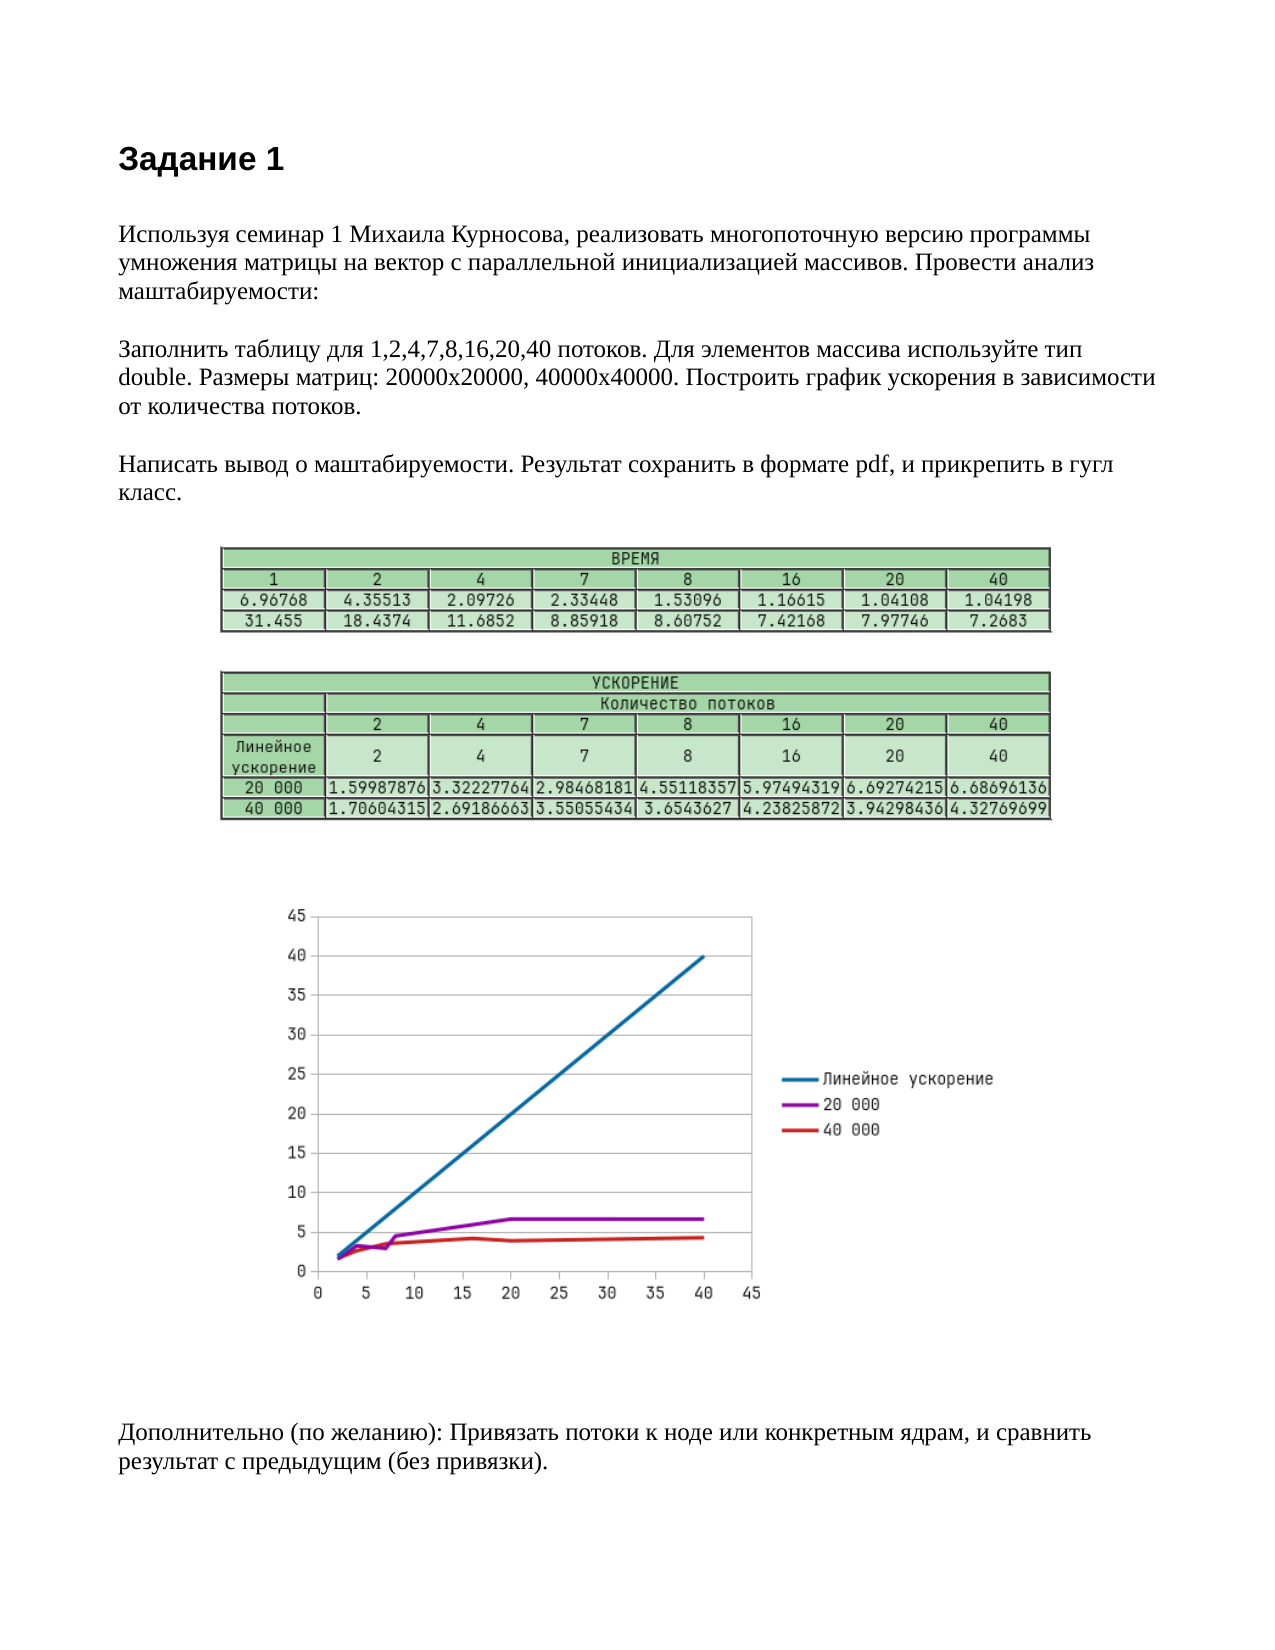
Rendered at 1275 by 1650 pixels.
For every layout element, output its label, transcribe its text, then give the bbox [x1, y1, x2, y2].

text Заполнить таблицу для 1,2,4,7,8,16,20,40 потоков. Для элементов массива используйте тип double. Размеры матриц: 20000x20000, 40000x40000. Построить график ускорения в зависимости от количества потоков. [118, 334, 1157, 420]
picture [118, 506, 1157, 1360]
text Используя семинар 1 Михаила Курносова, реализовать многопоточную версию программы умножения матрицы на вектор с параллельной инициализацией массивов. Провести анализ маштабируемости: [118, 219, 1157, 305]
text Написать вывод о маштабируемости. Результат сохранить в формате pdf, и прикрепить в гугл класс. [118, 449, 1157, 506]
text Дополнительно (по желанию): Привязать потоки к ноде или конкретным ядрам, и сравнить результат с предыдущим (без привязки). [118, 1417, 1157, 1475]
subtitle Задание 1 [118, 139, 1157, 177]
